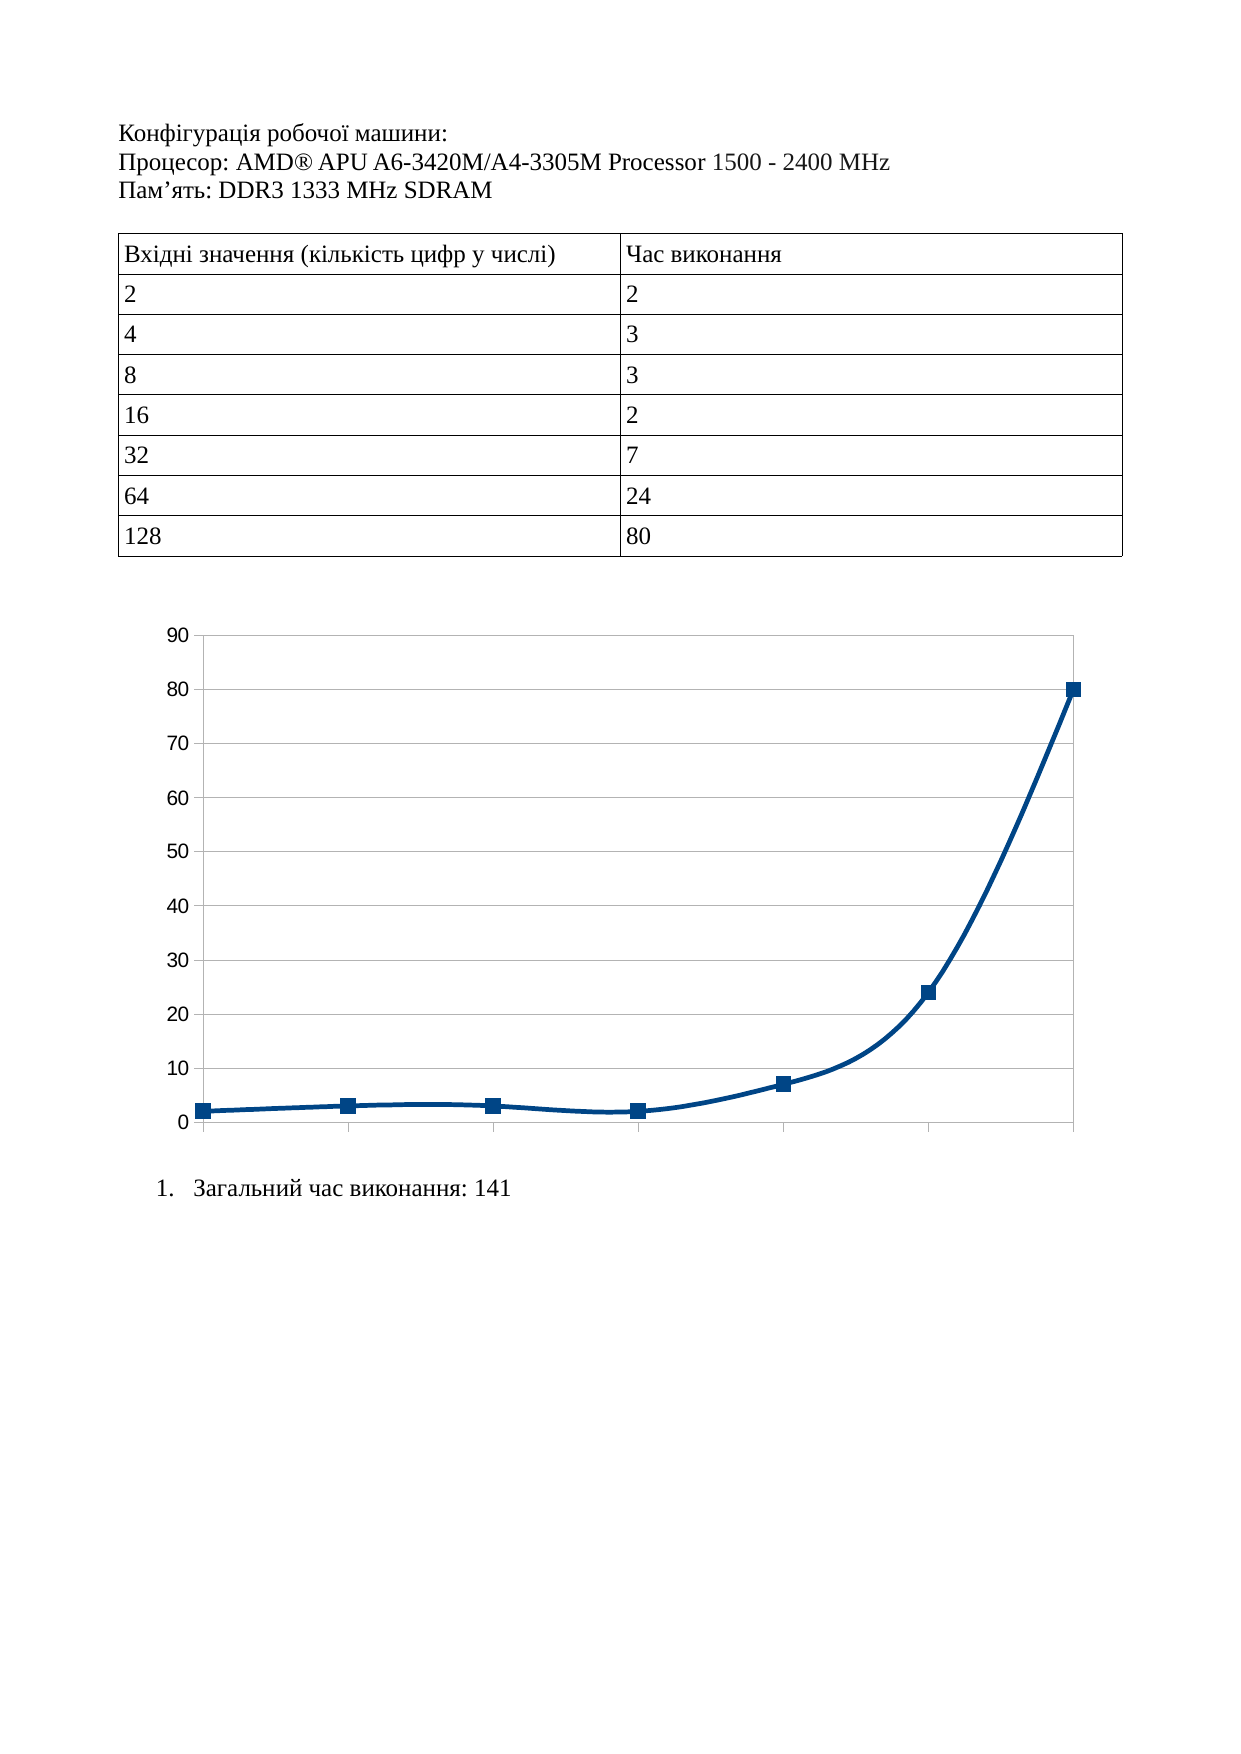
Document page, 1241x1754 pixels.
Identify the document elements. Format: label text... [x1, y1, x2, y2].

table_cell 16 [119, 395, 620, 435]
table_cell 7 [621, 436, 1122, 475]
text Процесор: AMD® APU A6-3420M/A4-3305M Processor 1500 - 2400 MHz [118, 147, 1122, 176]
table_cell 80 [621, 516, 1122, 556]
table_cell 3 [621, 315, 1122, 354]
table_cell 2 [621, 395, 1122, 435]
table_cell 2 [119, 275, 620, 314]
table_cell 2 [621, 275, 1122, 314]
table_cell 32 [119, 436, 620, 475]
table_header Час виконання [621, 234, 1122, 273]
table_cell 8 [119, 355, 620, 394]
table_cell 64 [119, 476, 620, 515]
text Пам’ять: DDR3 1333 MHz SDRAM [118, 176, 1122, 204]
table_cell 4 [119, 315, 620, 354]
list Загальний час виконання: 141 [156, 1173, 1122, 1202]
table_cell 3 [621, 355, 1122, 394]
text Конфігурація робочої машини: [118, 118, 1122, 147]
table_cell 128 [119, 516, 620, 556]
table_cell 24 [621, 476, 1122, 515]
table_header Вхідні значення (кількість цифр у числі) [119, 234, 620, 273]
